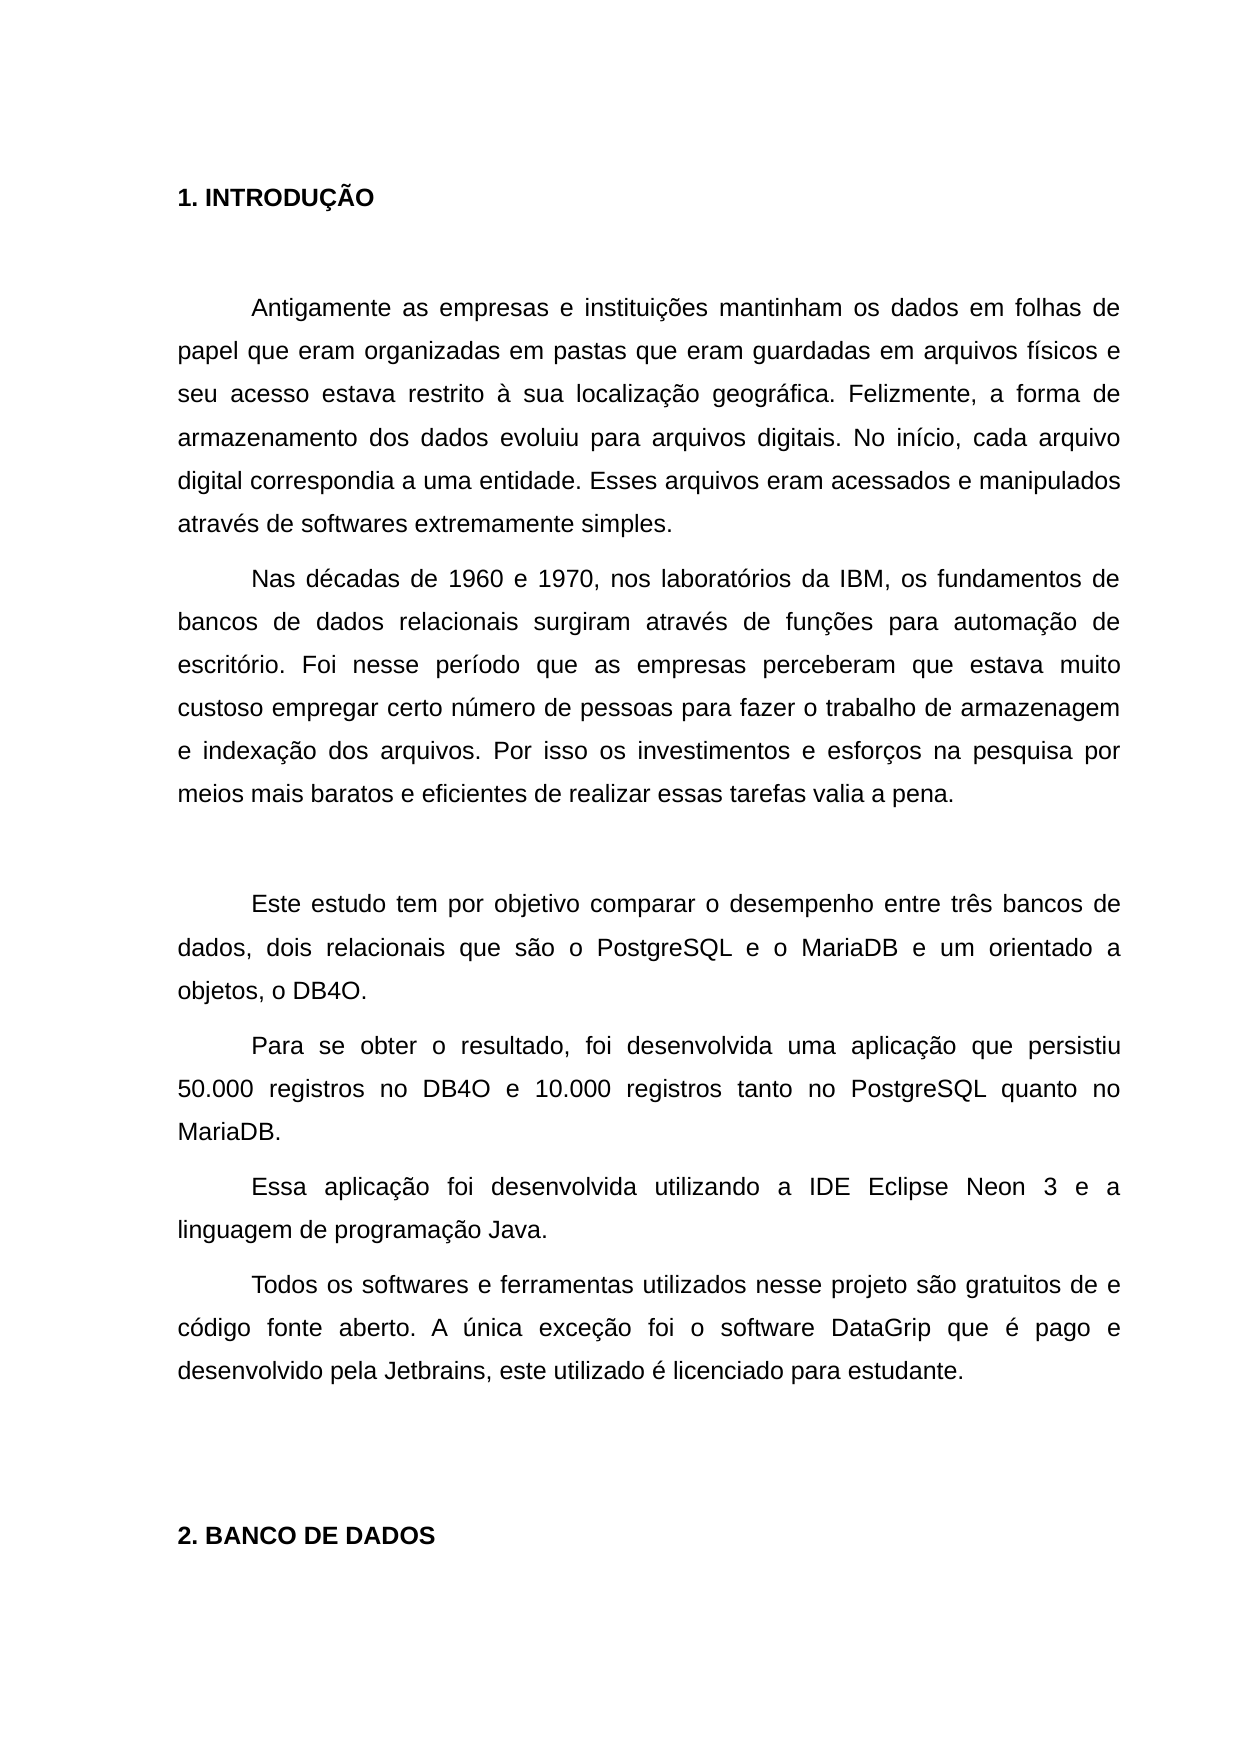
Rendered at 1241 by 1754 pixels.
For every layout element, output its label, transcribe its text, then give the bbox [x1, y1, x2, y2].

text Para se obter o resultado, foi desenvolvida uma aplicação que persistiu 50.000 registros no DB4O e 10.000 registros tanto no PostgreSQL quanto no MariaDB. [177, 1031, 1122, 1146]
text Essa aplicação foi desenvolvida utilizando a IDE Eclipse Neon 3 e a linguagem de programação Java. [177, 1172, 1122, 1244]
text 1. INTRODUÇÃO [177, 183, 1122, 212]
text Nas décadas de 1960 e 1970, nos laboratórios da IBM, os fundamentos de bancos de dados relacionais surgiram através de funções para automação de escritório. Foi nesse período que as empresas perceberam que estava muito custoso empregar certo número de pessoas para fazer o trabalho de armazenagem e indexação dos arquivos. Por isso os investimentos e esforços na pesquisa por meios mais baratos e eficientes de realizar essas tarefas valia a pena. [177, 564, 1122, 808]
text Antigamente as empresas e instituições mantinham os dados em folhas de papel que eram organizadas em pastas que eram guardadas em arquivos físicos e seu acesso estava restrito à sua localização geográfica. Felizmente, a forma de armazenamento dos dados evoluiu para arquivos digitais. No início, cada arquivo digital correspondia a uma entidade. Esses arquivos eram acessados e manipulados através de softwares extremamente simples. [177, 293, 1122, 537]
text 2. BANCO DE DADOS [177, 1521, 1122, 1550]
text Todos os softwares e ferramentas utilizados nesse projeto são gratuitos de e código fonte aberto. A única exceção foi o software DataGrip que é pago e desenvolvido pela Jetbrains, este utilizado é licenciado para estudante. [177, 1270, 1122, 1385]
text Este estudo tem por objetivo comparar o desempenho entre três bancos de dados, dois relacionais que são o PostgreSQL e o MariaDB e um orientado a objetos, o DB4O. [177, 889, 1122, 1004]
